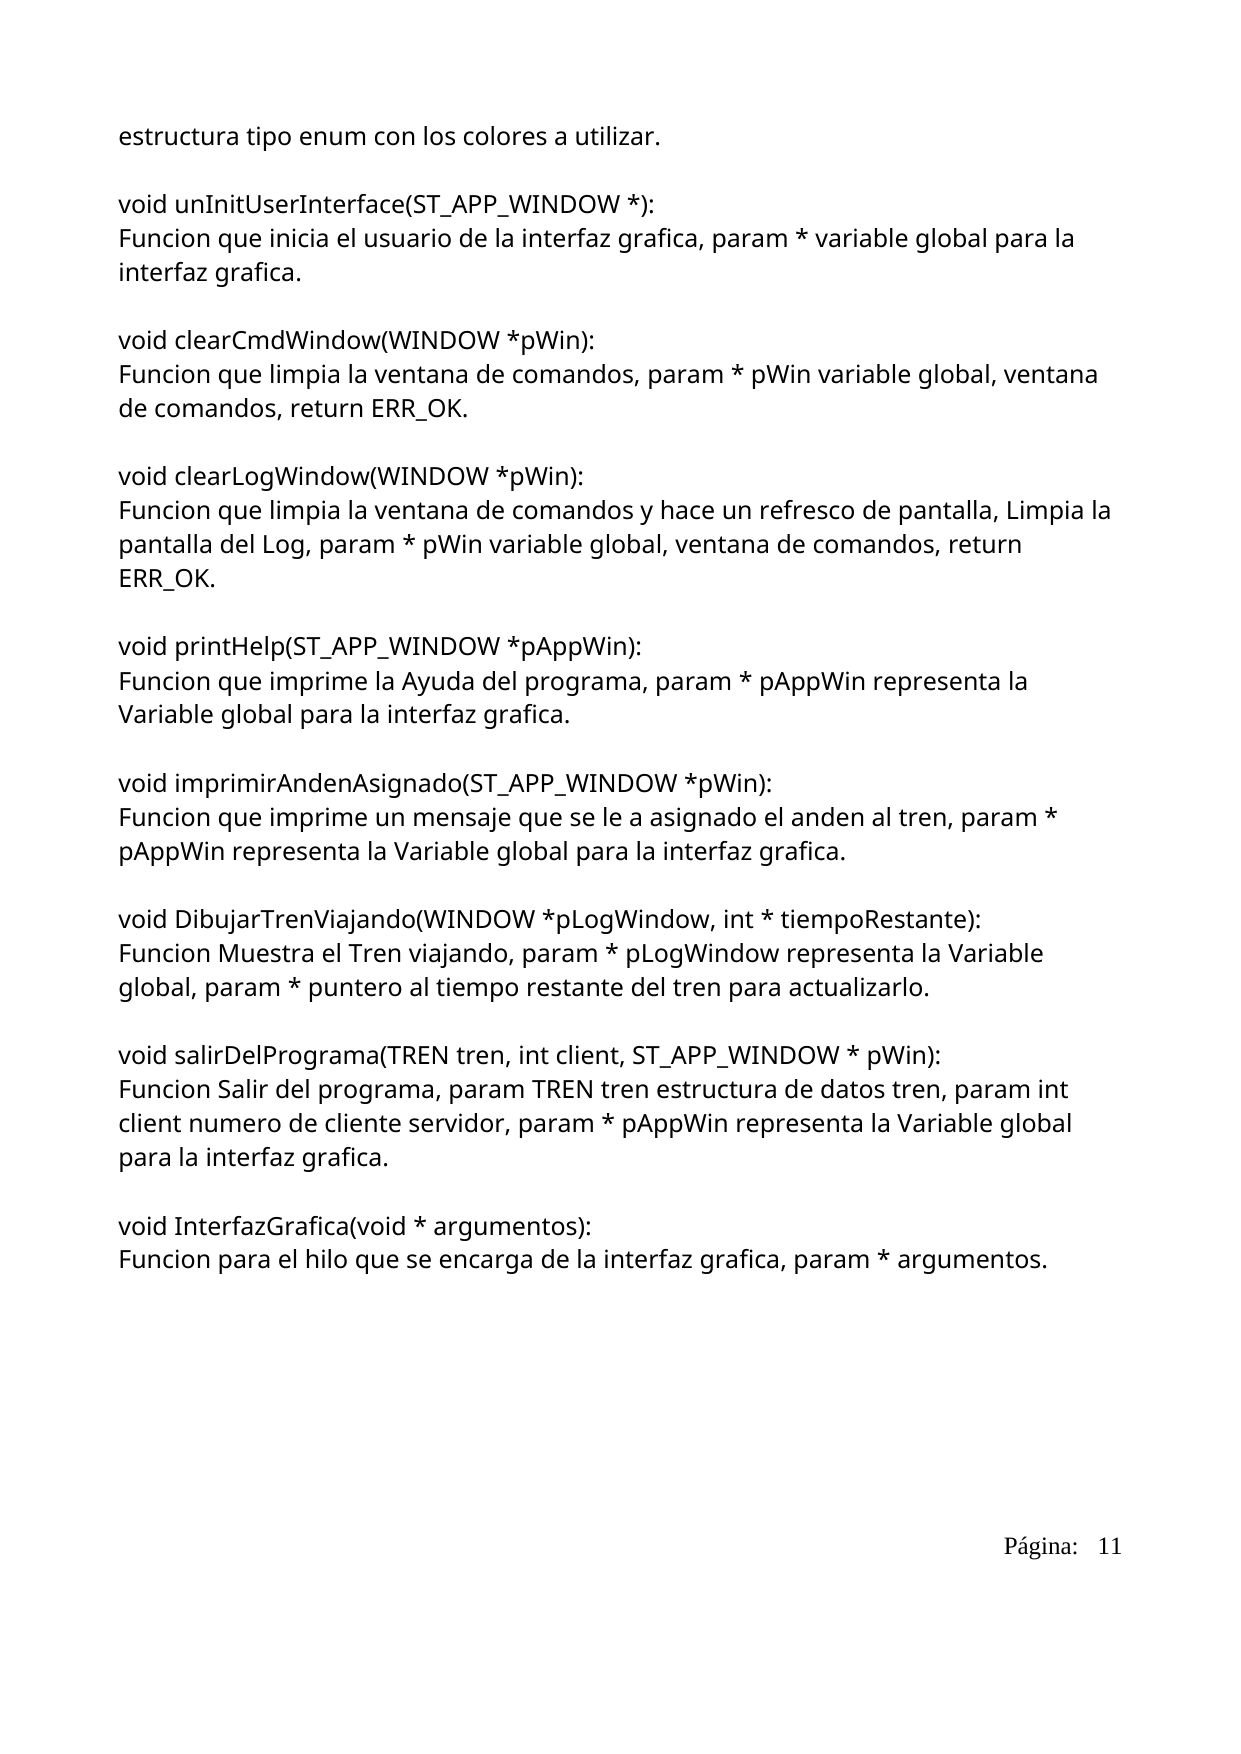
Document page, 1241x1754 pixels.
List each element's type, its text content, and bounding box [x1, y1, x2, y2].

text Funcion que limpia la ventana de comandos y hace un refresco de pantalla, Limpia la pantalla del Log, param * pWin variable global, ventana de comandos, return ERR_OK. [118, 493, 1122, 595]
text Funcion Salir del programa, param TREN tren estructura de datos tren, param int client numero de cliente servidor, param * pAppWin representa la Variable global para la interfaz grafica. [118, 1072, 1122, 1174]
text void DibujarTrenViajando(WINDOW *pLogWindow, int * tiempoRestante): [118, 902, 1122, 936]
text Funcion para el hilo que se encarga de la interfaz grafica, param * argumentos. [118, 1242, 1122, 1276]
text void clearCmdWindow(WINDOW *pWin): [118, 322, 1122, 357]
text void clearLogWindow(WINDOW *pWin): [118, 459, 1122, 493]
text Funcion que limpia la ventana de comandos, param * pWin variable global, ventana de comandos, return ERR_OK. [118, 357, 1122, 425]
text void InterfazGrafica(void * argumentos): [118, 1208, 1122, 1242]
text void salirDelPrograma(TREN tren, int client, ST_APP_WINDOW * pWin): [118, 1038, 1122, 1072]
text Funcion que inicia el usuario de la interfaz grafica, param * variable global para la interfaz grafica. [118, 220, 1122, 288]
text Funcion que imprime un mensaje que se le a asignado el anden al tren, param * pAppWin representa la Variable global para la interfaz grafica. [118, 799, 1122, 867]
text Funcion Muestra el Tren viajando, param * pLogWindow representa la Variable global, param * puntero al tiempo restante del tren para actualizarlo. [118, 936, 1122, 1004]
text void unInitUserInterface(ST_APP_WINDOW *): [118, 186, 1122, 220]
text Funcion que imprime la Ayuda del programa, param * pAppWin representa la Variable global para la interfaz grafica. [118, 663, 1122, 731]
text void printHelp(ST_APP_WINDOW *pAppWin): [118, 629, 1122, 663]
text void imprimirAndenAsignado(ST_APP_WINDOW *pWin): [118, 765, 1122, 799]
text estructura tipo enum con los colores a utilizar. [118, 118, 1122, 152]
